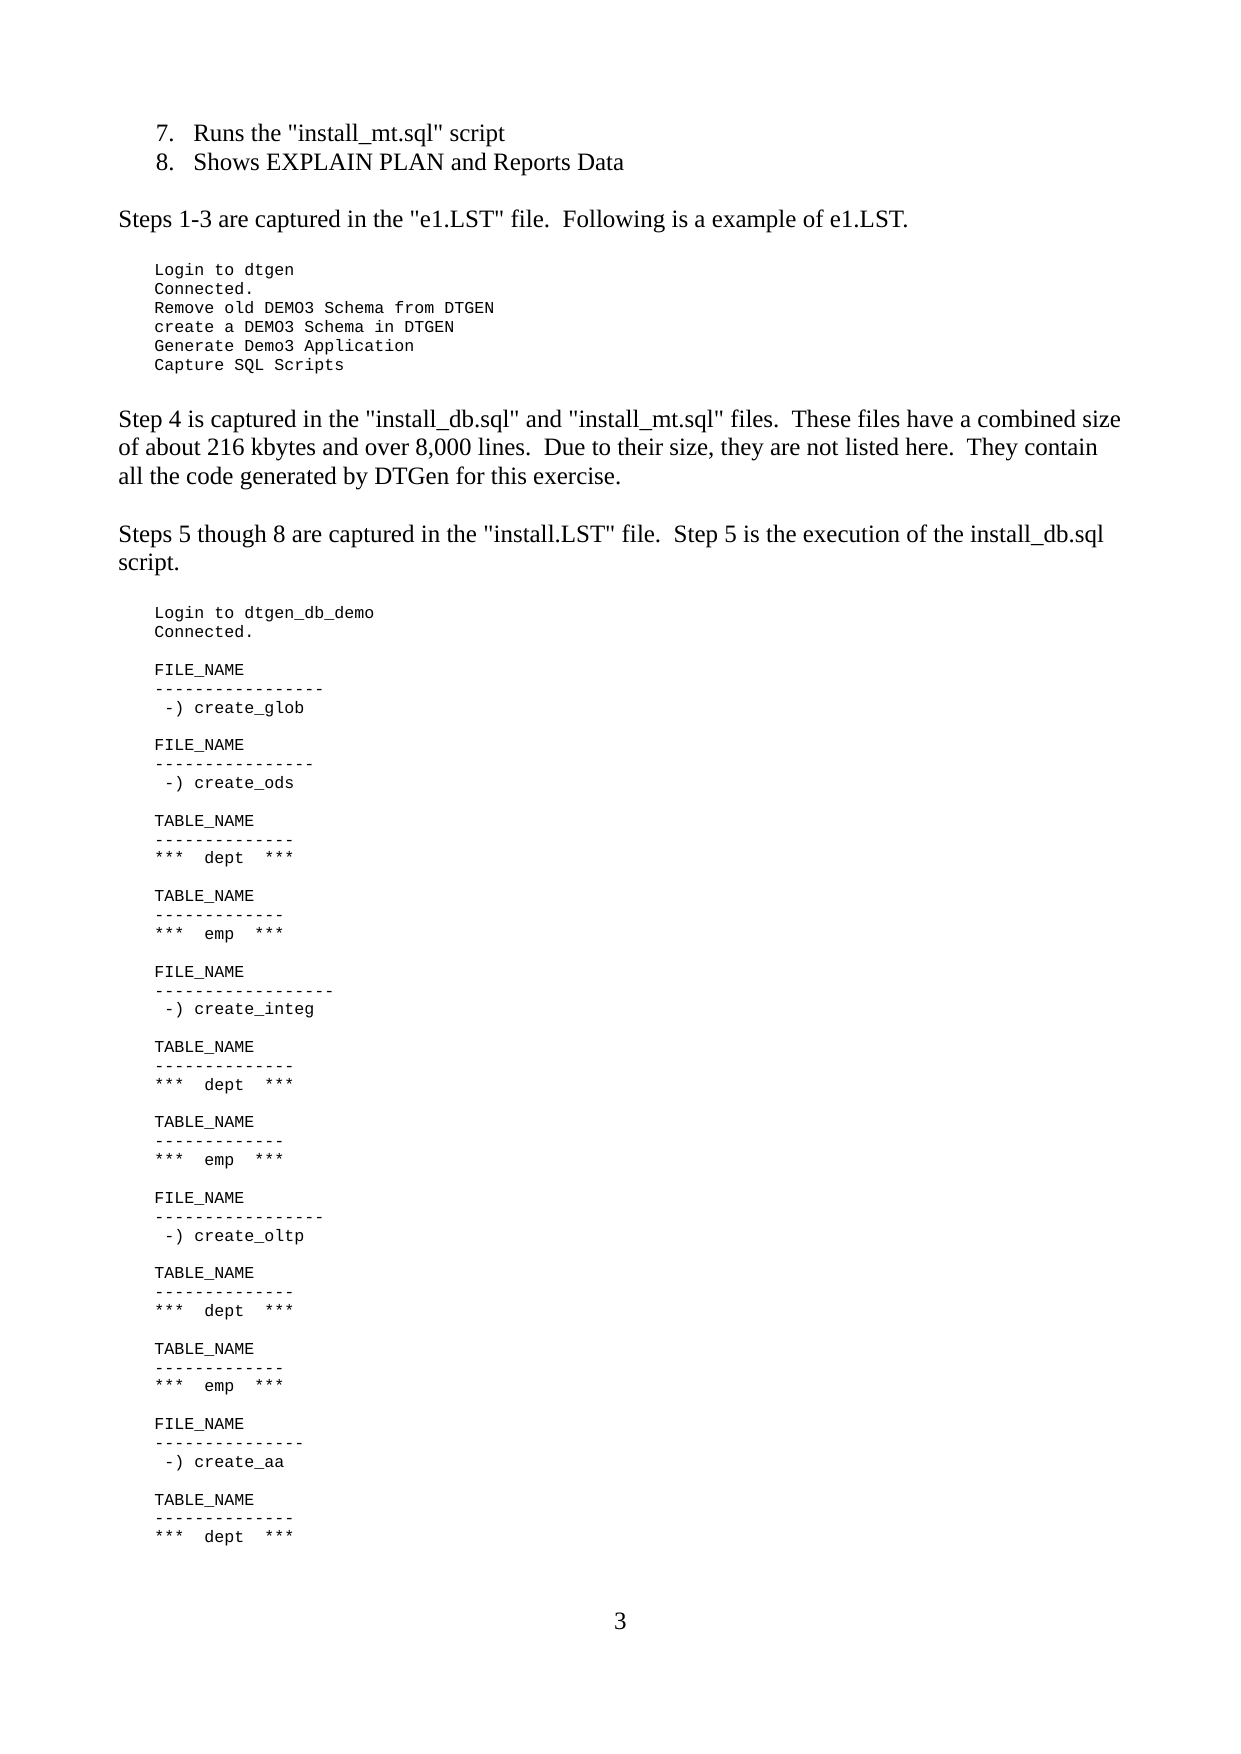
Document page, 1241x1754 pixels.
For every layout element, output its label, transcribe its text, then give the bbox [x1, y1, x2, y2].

text -) create_glob [154, 699, 1086, 718]
text Login to dtgen [154, 262, 1086, 281]
text *** emp *** [154, 1378, 1086, 1397]
text ------------- [154, 1133, 1086, 1152]
text create a DEMO3 Schema in DTGEN [154, 318, 1086, 337]
text --------------- [154, 1434, 1086, 1453]
text *** dept *** [154, 1303, 1086, 1321]
text FILE_NAME [154, 662, 1086, 680]
text ------------------ [154, 982, 1086, 1001]
text ---------------- [154, 756, 1086, 775]
list Runs the "install_mt.sql" script [156, 118, 1122, 147]
text *** emp *** [154, 1152, 1086, 1171]
text Login to dtgen_db_demo [154, 605, 1086, 624]
text -) create_aa [154, 1453, 1086, 1472]
text TABLE_NAME [154, 1114, 1086, 1133]
text Step 4 is captured in the "install_db.sql" and "install_mt.sql" files. These files have a combined size of about 216 kbytes and over 8,000 lines. Due to their size, they are not listed here. They contain all the code generated by DTGen for this exercise. [118, 404, 1122, 490]
text -------------- [154, 1510, 1086, 1529]
text Steps 5 though 8 are captured in the "install.LST" file. Step 5 is the execution of the install_db.sql script. [118, 519, 1122, 576]
text *** dept *** [154, 850, 1086, 869]
text *** dept *** [154, 1076, 1086, 1095]
text TABLE_NAME [154, 1039, 1086, 1057]
text ------------- [154, 1359, 1086, 1378]
text ----------------- [154, 680, 1086, 699]
text FILE_NAME [154, 1189, 1086, 1208]
text Connected. [154, 281, 1086, 299]
text Generate Demo3 Application [154, 337, 1086, 356]
text Connected. [154, 624, 1086, 643]
text *** emp *** [154, 926, 1086, 944]
text TABLE_NAME [154, 1265, 1086, 1284]
text -) create_integ [154, 1001, 1086, 1020]
text *** dept *** [154, 1529, 1086, 1548]
text Capture SQL Scripts [154, 356, 1086, 375]
text TABLE_NAME [154, 1340, 1086, 1359]
text ------------- [154, 907, 1086, 926]
text -) create_oltp [154, 1227, 1086, 1246]
text FILE_NAME [154, 1416, 1086, 1434]
list Shows EXPLAIN PLAN and Reports Data [156, 147, 1122, 176]
text -------------- [154, 831, 1086, 850]
text -) create_ods [154, 775, 1086, 793]
text Steps 1-3 are captured in the "e1.LST" file. Following is a example of e1.LST. [118, 204, 1122, 233]
text TABLE_NAME [154, 1491, 1086, 1510]
text TABLE_NAME [154, 812, 1086, 831]
text -------------- [154, 1057, 1086, 1076]
text TABLE_NAME [154, 888, 1086, 907]
text -------------- [154, 1284, 1086, 1303]
text Remove old DEMO3 Schema from DTGEN [154, 299, 1086, 318]
text FILE_NAME [154, 737, 1086, 756]
text ----------------- [154, 1208, 1086, 1227]
text FILE_NAME [154, 963, 1086, 982]
